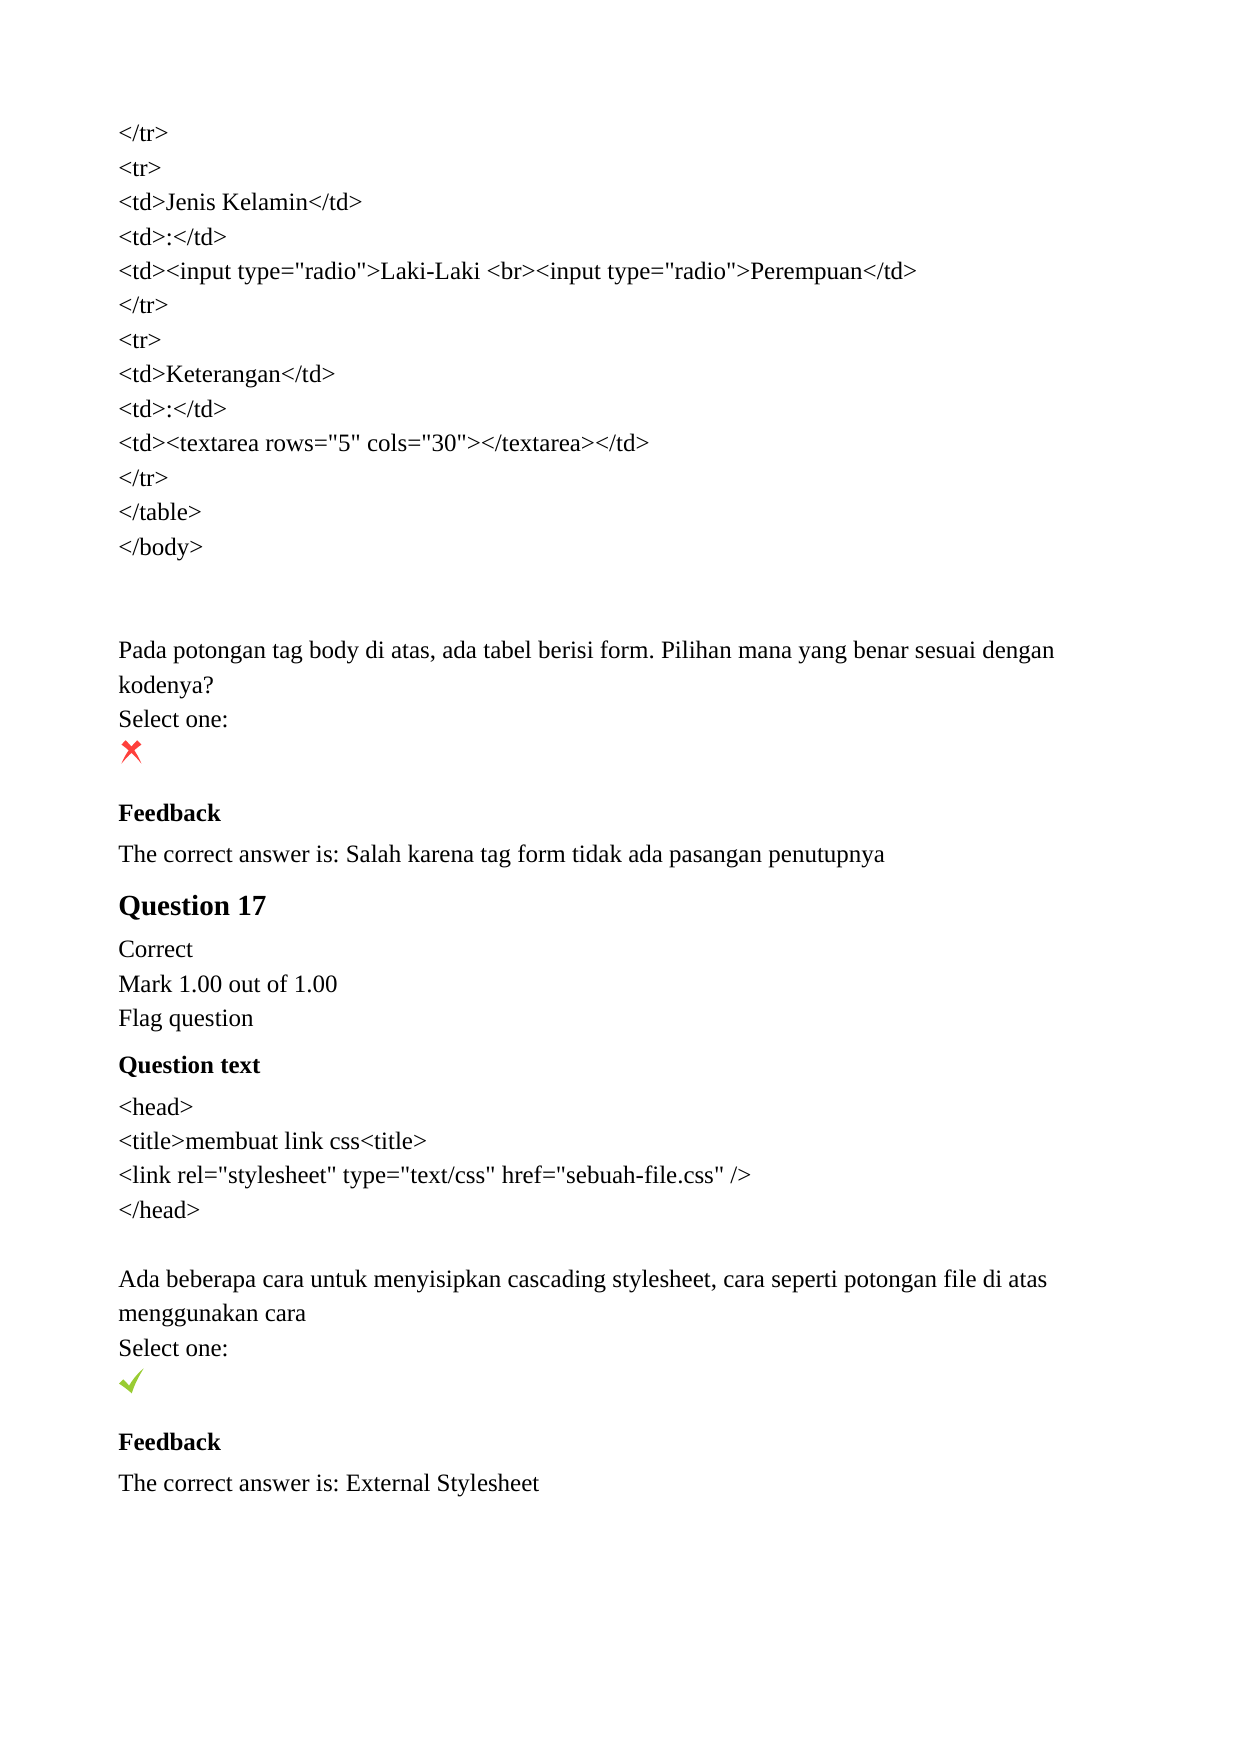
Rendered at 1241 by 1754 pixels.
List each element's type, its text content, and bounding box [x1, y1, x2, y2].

text Select one: [118, 704, 1122, 733]
subtitle Feedback [118, 1427, 1122, 1456]
text Correct [118, 934, 1122, 963]
text The correct answer is: External Stylesheet [118, 1468, 1122, 1497]
text </tr> <tr> <td>Jenis Kelamin</td> <td>:</td> <td><input type="radio">Laki-Laki <br><input type="radio">Perempuan</td> </tr> <tr> <td>Keterangan</td> <td>:</td> <td><textarea rows="5" cols="30"></textarea></td> </tr> </table> </body> Pada potongan tag body di atas, ada tabel berisi form. Pilihan mana yang benar sesuai dengan kodenya? [118, 118, 1122, 698]
subtitle Question text [118, 1050, 1122, 1079]
text <head> <title>membuat link css<title> <link rel="stylesheet" type="text/css" href="sebuah-file.css" /> </head> Ada beberapa cara untuk menyisipkan cascading stylesheet, cara seperti potongan file di atas menggunakan cara [118, 1092, 1122, 1327]
text Flag question [118, 1003, 1122, 1032]
text Select one: [118, 1333, 1122, 1362]
text Mark 1.00 out of 1.00 [118, 969, 1122, 998]
text The correct answer is: Salah karena tag form tidak ada pasangan penutupnya [118, 839, 1122, 868]
subtitle Question 17 [118, 888, 1122, 922]
subtitle Feedback [118, 798, 1122, 827]
